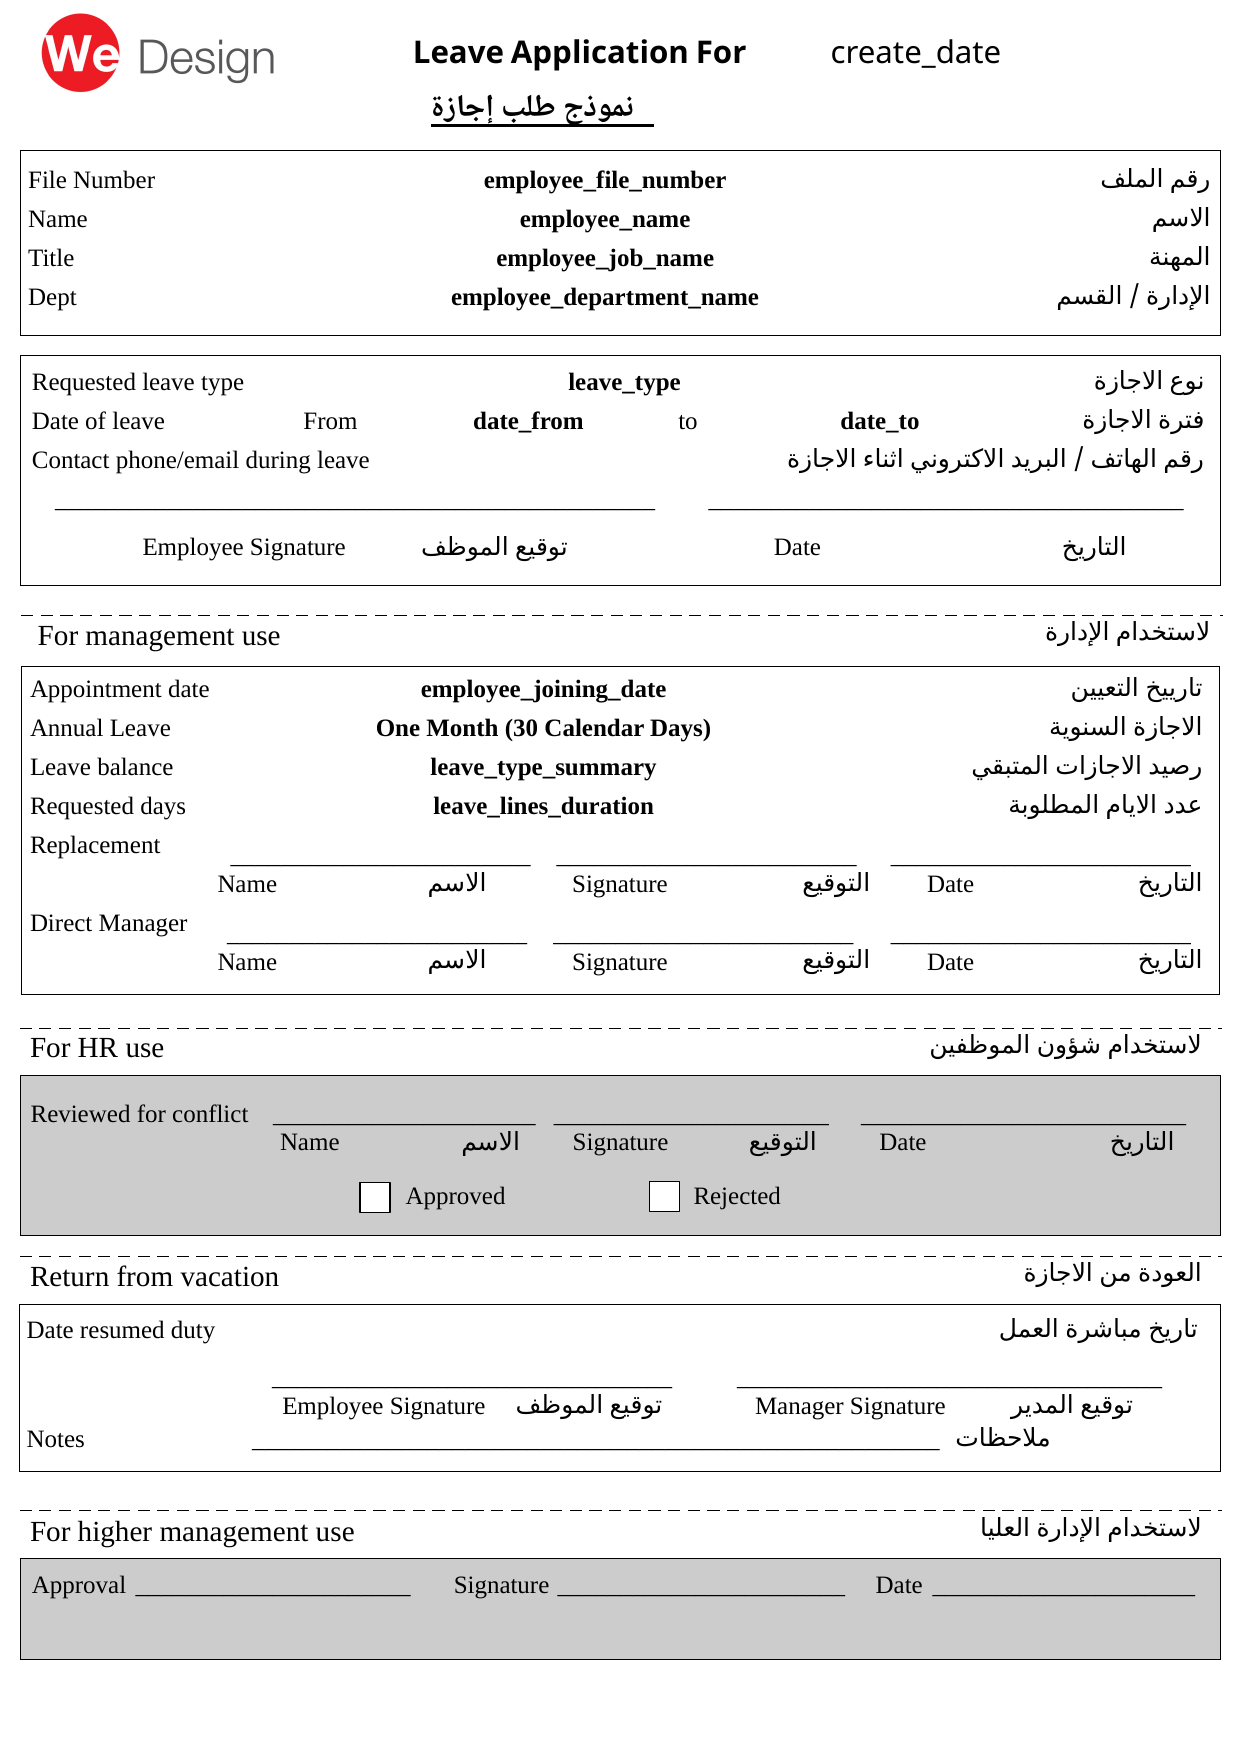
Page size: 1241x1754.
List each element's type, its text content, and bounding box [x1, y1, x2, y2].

table_cell employee_job_name [225, 243, 985, 282]
table_cell ______________________________________ [678, 484, 1213, 523]
table_cell [30, 1128, 261, 1160]
table_cell Name [217, 947, 377, 982]
table_cell [30, 947, 217, 982]
table_cell Name [28, 204, 225, 243]
table_header Approval [32, 1570, 135, 1635]
table_header leave_type [303, 368, 946, 406]
table_cell Date [835, 1128, 980, 1160]
table_cell الاسم [985, 204, 1219, 243]
table_header العودة من الاجازة [620, 1259, 1211, 1296]
table_cell Date [870, 947, 1040, 982]
table_cell Direct Manager [30, 908, 217, 947]
table_cell date_from [378, 406, 678, 445]
table_cell ________________________ [536, 908, 869, 947]
text Leave Application For create_date [285, 30, 1122, 83]
table_cell الاسم [405, 1128, 547, 1160]
text نموذج طلب إجازة [118, 83, 1122, 136]
table_cell التاريخ Date [678, 523, 1213, 574]
table_cell Name [217, 869, 377, 908]
table_cell [388, 445, 725, 484]
table_header Reviewed for conflict [30, 1099, 261, 1127]
table_header Appointment date [30, 674, 217, 713]
table_cell to [678, 406, 725, 445]
table_cell الاسم [377, 869, 536, 908]
table_cell توقيع المدير [946, 1391, 1207, 1424]
table_header _____________________ [261, 1099, 547, 1127]
table_cell Date [870, 869, 1040, 908]
table_cell ________________________ [543, 830, 869, 869]
table_cell Employee Signature [252, 1391, 485, 1424]
table_cell التوقيع [703, 947, 869, 982]
table_cell ________________________ [217, 908, 536, 947]
table_cell Employee Signature توقيع الموظف [32, 523, 678, 574]
table_cell ________________________________ [252, 1348, 692, 1391]
table_cell ________________________ [870, 830, 1211, 869]
table_cell رقم الهاتف / البريد الاكتروني اثناء الاجازة [725, 445, 1213, 484]
table_header رقم الملف [985, 165, 1219, 204]
table_header Date resumed duty [26, 1315, 252, 1348]
table_cell [30, 1160, 261, 1230]
table_cell One Month (30 Calendar Days) [217, 713, 869, 752]
table_cell التاريخ [980, 1128, 1211, 1160]
table_cell Dept [28, 282, 225, 324]
table_cell [30, 869, 217, 908]
table_cell From [303, 406, 378, 445]
table_header Return from vacation [30, 1259, 619, 1296]
table_header _______________________ [557, 1570, 875, 1635]
table_header ______________________ [548, 1099, 835, 1127]
table_cell Date of leave [32, 406, 303, 445]
table_cell ملاحظات [955, 1424, 1207, 1456]
table_cell [980, 1160, 1211, 1230]
table_cell Signature [548, 1128, 693, 1160]
table_cell ________________________ [870, 908, 1211, 947]
table_header employee_joining_date [217, 674, 869, 713]
table_cell الاجازة السنوية [870, 713, 1211, 752]
table_cell Rejected [693, 1160, 835, 1230]
table_header Requested leave type [32, 368, 303, 406]
table_header For management use [38, 618, 619, 655]
table_cell [261, 1160, 405, 1230]
table_header لاستخدام شؤون الموظفين [620, 1031, 1211, 1068]
table_cell [548, 1160, 693, 1230]
table_cell المهنة [985, 243, 1219, 282]
table_cell التاريخ [1040, 869, 1211, 908]
table_cell ________________________________________________ [32, 484, 678, 523]
table_cell Approved [405, 1160, 547, 1230]
table_cell Contact phone/email during leave [32, 445, 388, 484]
table_header تارييخ التعيين [870, 674, 1211, 713]
table_cell employee_name [225, 204, 985, 243]
table_header لاستخدام الإدارة العليا [620, 1514, 1211, 1551]
picture [29, 5, 285, 104]
table_cell employee_department_name [225, 282, 985, 324]
table_header ______________________ [135, 1570, 453, 1635]
table_cell Name [261, 1128, 405, 1160]
table_header Signature [454, 1570, 557, 1635]
table_cell توقيع الموظف [485, 1391, 692, 1424]
table_cell التوقيع [703, 869, 869, 908]
table_header File Number [28, 165, 225, 204]
table_cell [835, 1160, 980, 1230]
table_header لاستخدام الإدارة [620, 618, 1219, 655]
table_cell [26, 1348, 252, 1391]
table_cell ________________________ [217, 830, 543, 869]
table_cell Requested days [30, 791, 217, 830]
table_cell __________________________________ [692, 1348, 1207, 1391]
table_cell Leave balance [30, 752, 217, 791]
table_cell leave_type_summary [217, 752, 869, 791]
table_cell عدد الايام المطلوبة [870, 791, 1211, 830]
table_cell Annual Leave [30, 713, 217, 752]
table_cell التاريخ [1040, 947, 1211, 982]
table_cell Signature [536, 947, 703, 982]
table_header For HR use [30, 1031, 619, 1068]
table_cell Signature [536, 869, 703, 908]
table_cell Notes [26, 1424, 252, 1456]
table_header Date [875, 1570, 932, 1635]
table_cell الاسم [377, 947, 536, 982]
table_header [252, 1315, 946, 1348]
table_cell Title [28, 243, 225, 282]
table_header تاريخ مباشرة العمل [946, 1315, 1207, 1348]
table_header For higher management use [30, 1514, 619, 1551]
table_cell date_to [725, 406, 1034, 445]
table_cell Replacement [30, 830, 217, 869]
table_cell رصيد الاجازات المتبقي [870, 752, 1211, 791]
table_cell فترة الاجازة [1035, 406, 1213, 445]
table_cell leave_lines_duration [217, 791, 869, 830]
table_header employee_file_number [225, 165, 985, 204]
table_header _____________________ [932, 1570, 1213, 1635]
table_cell [26, 1391, 252, 1424]
table_header __________________________ [835, 1099, 1211, 1127]
table_cell الإدارة / القسم [985, 282, 1219, 324]
table_cell Manager Signature [692, 1391, 946, 1424]
table_cell التوقيع [693, 1128, 835, 1160]
table_header نوع الاجازة [946, 368, 1213, 406]
table_cell _______________________________________________________ [252, 1424, 955, 1456]
